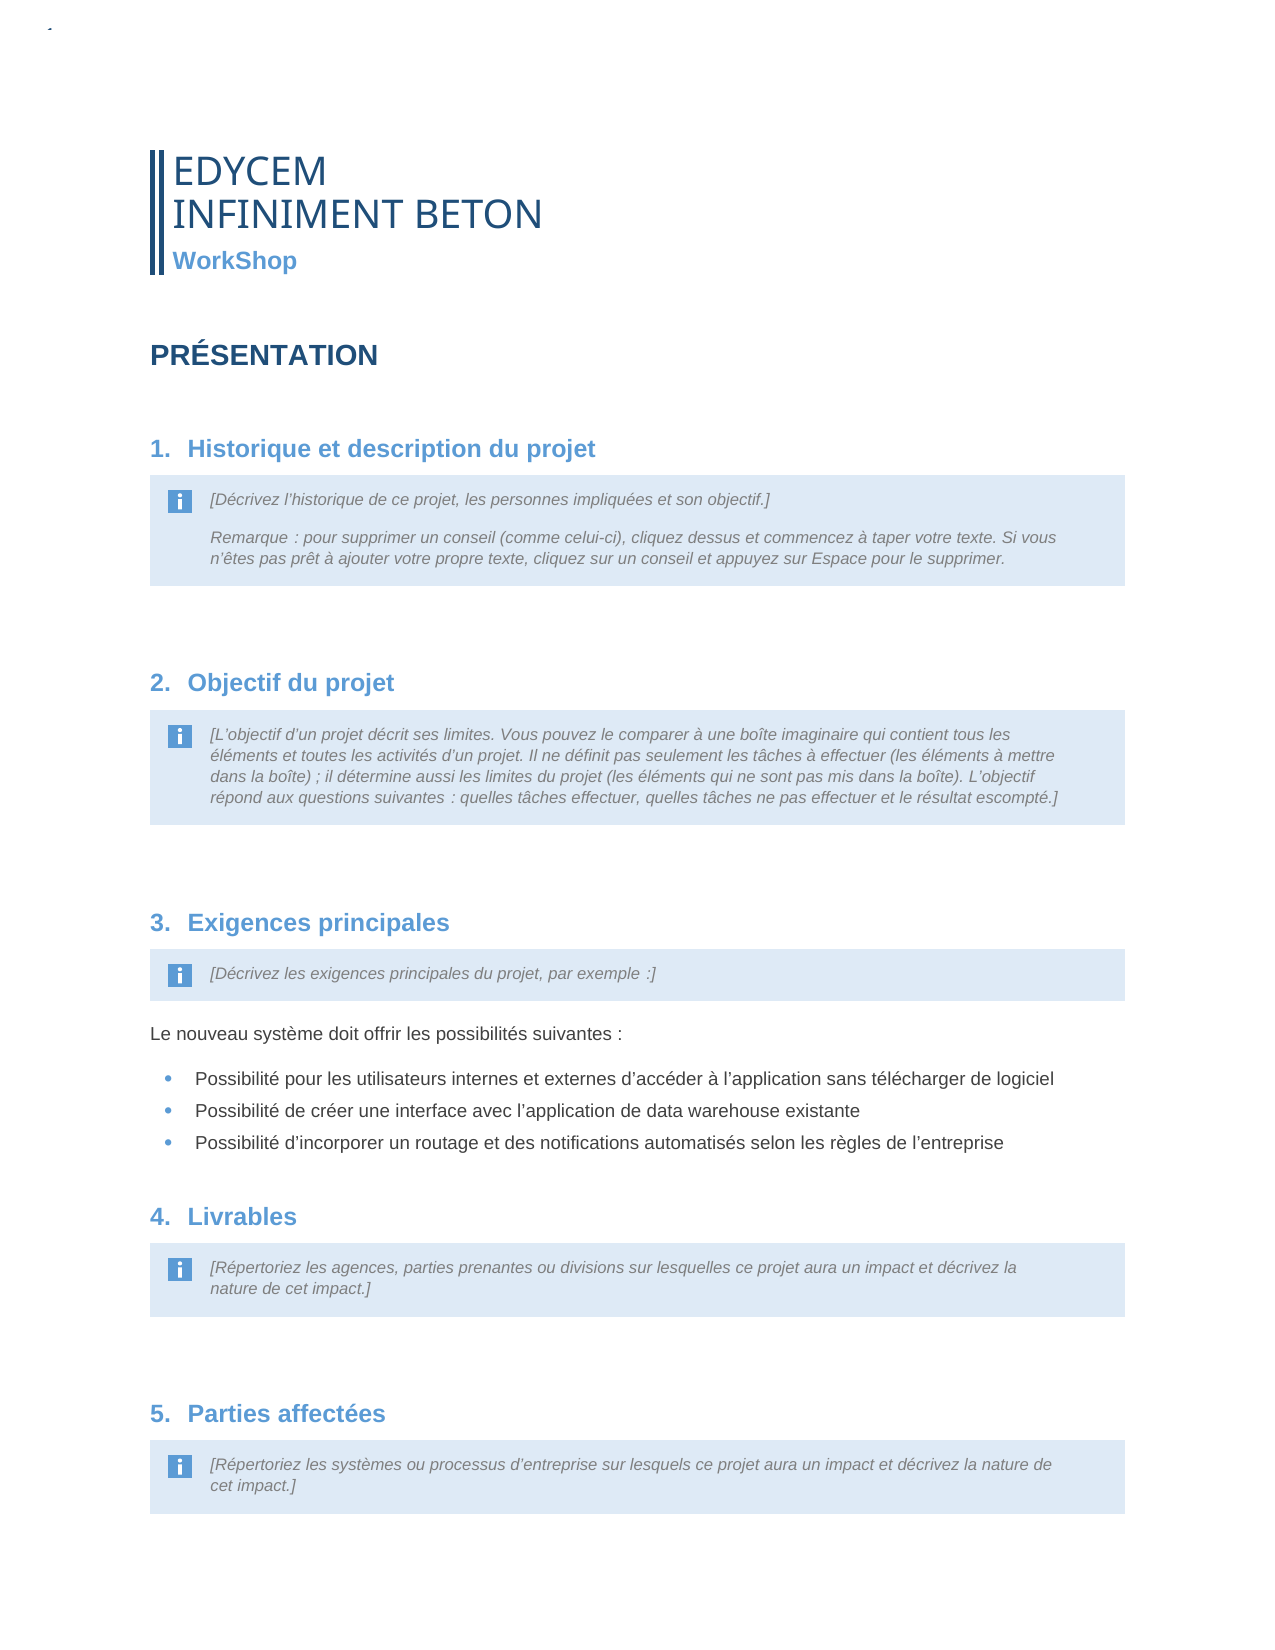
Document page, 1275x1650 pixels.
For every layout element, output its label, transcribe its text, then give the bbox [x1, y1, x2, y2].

table_header [150, 949, 210, 1001]
text WorkShop [164, 246, 1125, 275]
table_header [150, 1243, 210, 1317]
table_header [150, 1440, 210, 1514]
list Possibilité de créer une interface avec l’application de data warehouse existante [165, 1100, 1125, 1121]
subtitle Livrables [150, 1202, 1125, 1230]
subtitle Historique et description du projet [150, 433, 1125, 462]
subtitle Exigences principales [150, 907, 1125, 936]
subtitle Parties affectées [150, 1399, 1125, 1427]
table_header [150, 710, 210, 825]
list Possibilité pour les utilisateurs internes et externes d’accéder à l’application sans télécharger de logiciel [165, 1068, 1125, 1089]
table_header [Répertoriez les systèmes ou processus d’entreprise sur lesquels ce projet aura un impact et décrivez la nature de cet impact.] [210, 1440, 1125, 1514]
table_header [Décrivez l’historique de ce projet, les personnes impliquées et son objectif.] Remarque : pour supprimer un conseil (comme celui-ci), cliquez dessus et commencez à taper votre texte. Si vous n’êtes pas prêt à ajouter votre propre texte, cliquez sur un conseil et appuyez sur Espace pour le supprimer. [210, 475, 1125, 586]
table_header [Répertoriez les agences, parties prenantes ou divisions sur lesquelles ce projet aura un impact et décrivez la nature de cet impact.] [210, 1243, 1125, 1317]
list Possibilité d’incorporer un routage et des notifications automatisés selon les règles de l’entreprise [165, 1132, 1125, 1154]
table_header [L’objectif d’un projet décrit ses limites. Vous pouvez le comparer à une boîte imaginaire qui contient tous les éléments et toutes les activités d’un projet. Il ne définit pas seulement les tâches à effectuer (les éléments à mettre dans la boîte) ; il détermine aussi les limites du projet (les éléments qui ne sont pas mis dans la boîte). L’objectif répond aux questions suivantes : quelles tâches effectuer, quelles tâches ne pas effectuer et le résultat escompté.] [210, 710, 1125, 825]
text EDYCEM Infiniment beton [164, 150, 1125, 237]
subtitle Objectif du projet [150, 668, 1125, 697]
table_header [Décrivez les exigences principales du projet, par exemple :] [210, 949, 1125, 1001]
table_header [150, 475, 210, 586]
subtitle PRÉSENTATION [150, 337, 1125, 371]
text Le nouveau système doit offrir les possibilités suivantes : [150, 1023, 1125, 1044]
